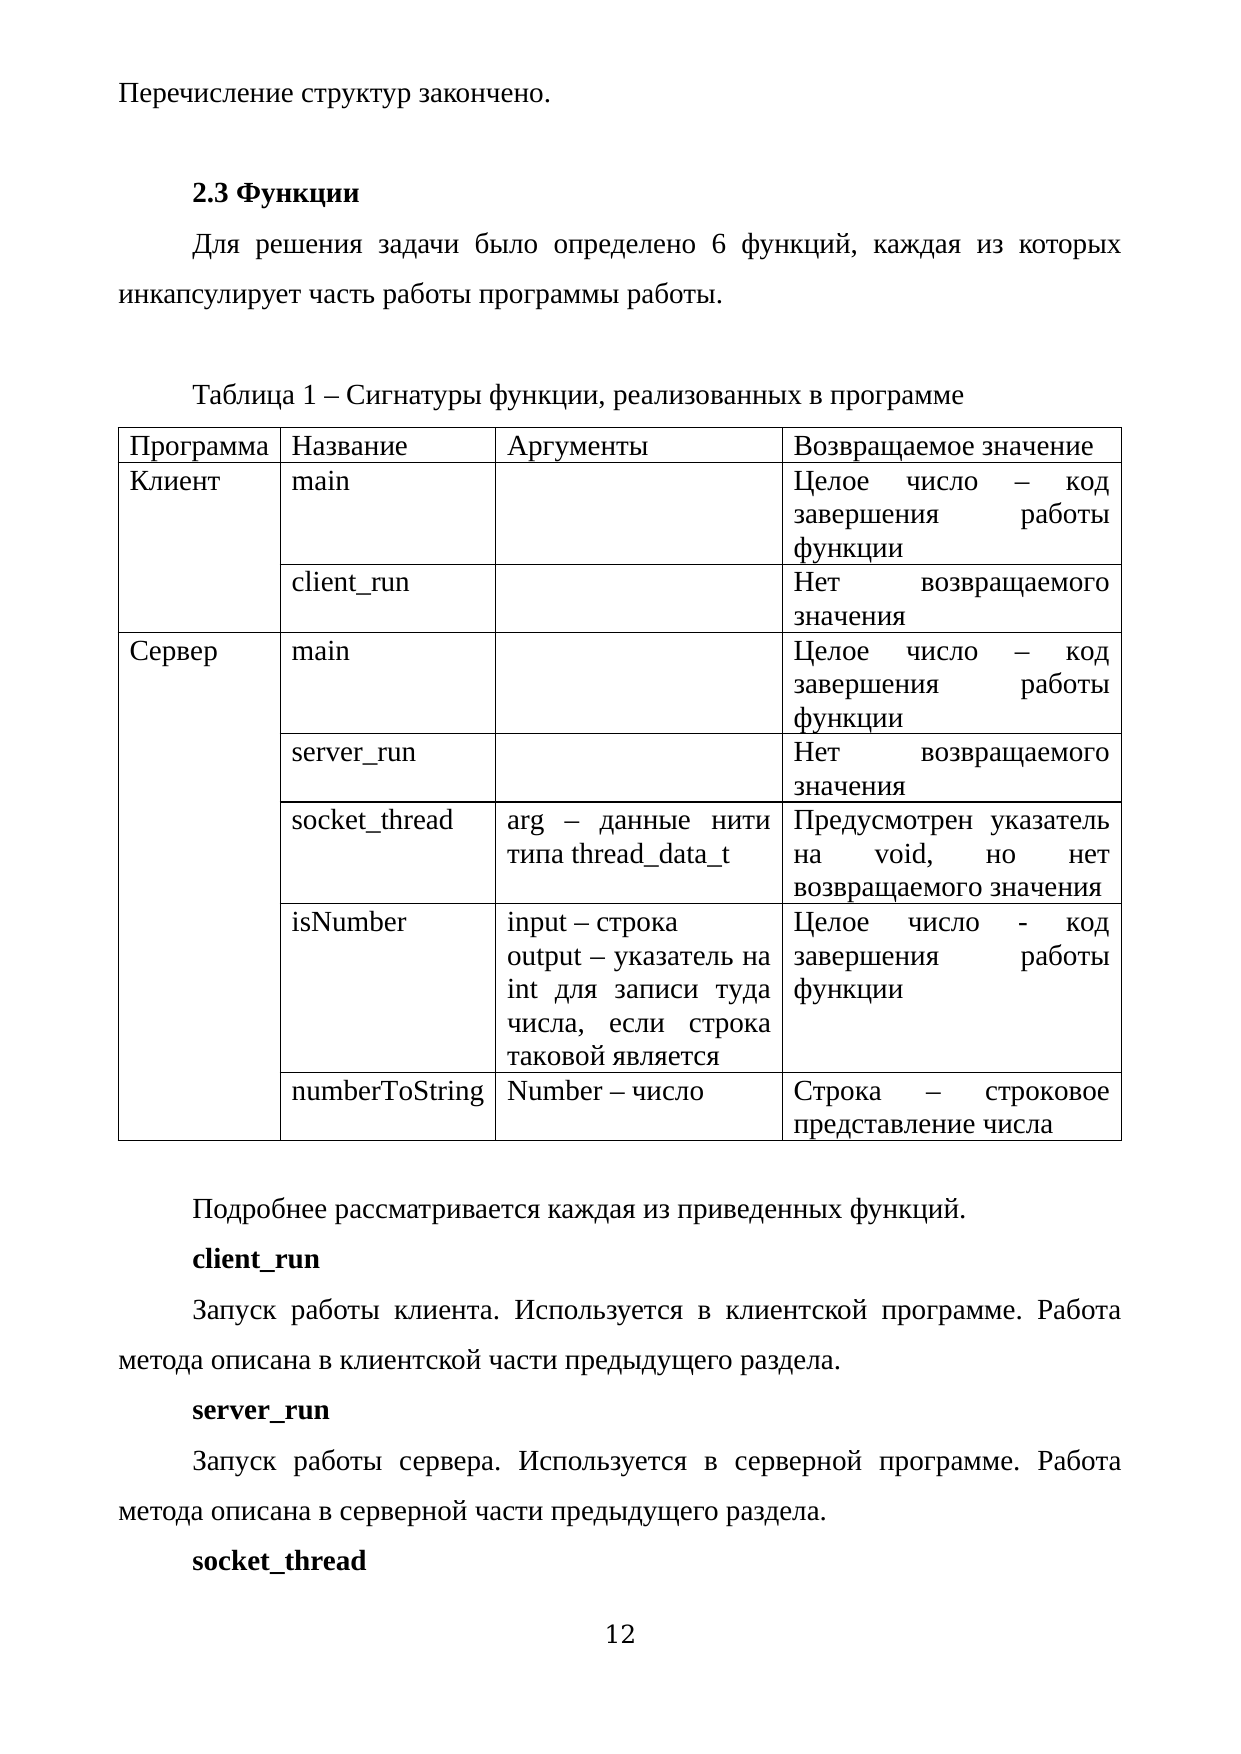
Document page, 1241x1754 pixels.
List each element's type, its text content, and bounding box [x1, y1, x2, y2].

table_header Название [281, 428, 495, 462]
table_cell server_run [281, 734, 495, 801]
table_cell Сервер [119, 633, 280, 1140]
text Запуск работы сервера. Используется в серверной программе. Работа метода описана в серверной части предыдущего раздела. [118, 1443, 1122, 1527]
table_cell input – строка output – указатель на int для записи туда числа, если строка таковой является [496, 904, 782, 1072]
table_cell numberToString [281, 1073, 495, 1140]
text Подробнее рассматривается каждая из приведенных функций. [118, 1191, 1122, 1225]
table_cell [496, 633, 782, 733]
text socket_thread [118, 1543, 1122, 1577]
table_cell main [281, 633, 495, 733]
table_cell main [281, 463, 495, 563]
table_cell Нет возвращаемого значения [783, 734, 1121, 801]
table_cell Предусмотрен указатель на void, но нет возвращаемого значения [783, 803, 1121, 903]
table_cell Клиент [119, 463, 280, 632]
table_cell Целое число – код завершения работы функции [783, 463, 1121, 563]
text Запуск работы клиента. Используется в клиентской программе. Работа метода описана в клиентской части предыдущего раздела. [118, 1292, 1122, 1376]
text server_run [118, 1392, 1122, 1426]
text 2.3 Функции [118, 176, 1122, 209]
table_header Программа [119, 428, 280, 462]
table_cell isNumber [281, 904, 495, 1072]
table_cell Number – число [496, 1073, 782, 1140]
text Перечисление структур закончено. [118, 75, 1122, 108]
table_cell [496, 463, 782, 563]
table_cell [496, 565, 782, 632]
text client_run [118, 1242, 1122, 1275]
table_cell client_run [281, 565, 495, 632]
table_header Возвращаемое значение [783, 428, 1121, 462]
table_cell [496, 734, 782, 801]
table_header Аргументы [496, 428, 782, 462]
table_cell Целое число - код завершения работы функции [783, 904, 1121, 1072]
table_cell arg – данные нити типа thread_data_t [496, 803, 782, 903]
table_cell socket_thread [281, 803, 495, 903]
text Таблица 1 – Сигнатуры функции, реализованных в программе [118, 377, 1122, 410]
table_cell Целое число – код завершения работы функции [783, 633, 1121, 733]
text Для решения задачи было определено 6 функций, каждая из которых инкапсулирует часть работы программы работы. [118, 226, 1122, 310]
table_cell Строка – строковое представление числа [783, 1073, 1121, 1140]
table_cell Нет возвращаемого значения [783, 565, 1121, 632]
